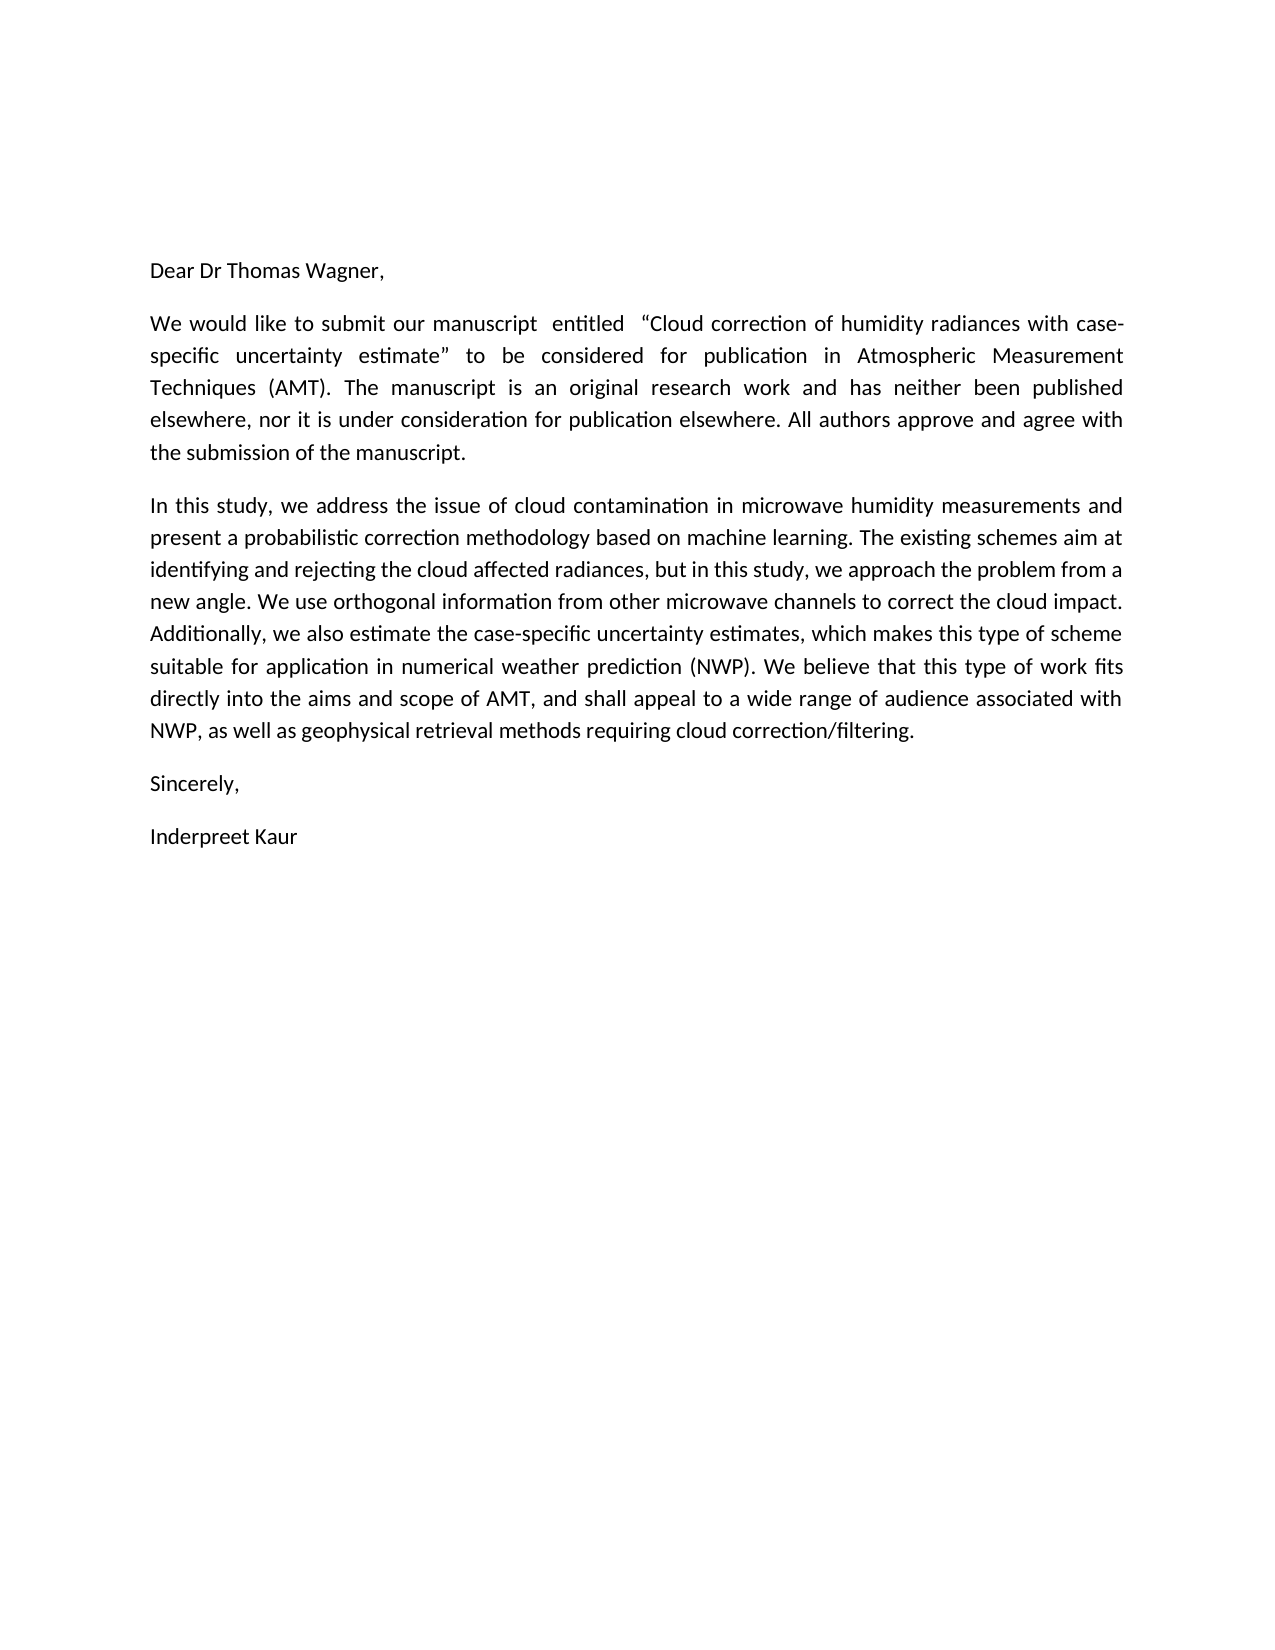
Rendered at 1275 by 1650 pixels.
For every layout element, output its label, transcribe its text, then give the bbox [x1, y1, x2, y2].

text Inderpreet Kaur [150, 822, 1125, 850]
text Dear Dr Thomas Wagner, [150, 256, 1125, 284]
text We would like to submit our manuscript entitled “Cloud correction of humidity radiances with case-specific uncertainty estimate” to be considered for publication in Atmospheric Measurement Techniques (AMT). The manuscript is an original research work and has neither been published elsewhere, nor it is under consideration for publication elsewhere. All authors approve and agree with the submission of the manuscript. [150, 309, 1125, 466]
text Sincerely, [150, 769, 1125, 797]
text In this study, we address the issue of cloud contamination in microwave humidity measurements and present a probabilistic correction methodology based on machine learning. The existing schemes aim at identifying and rejecting the cloud affected radiances, but in this study, we approach the problem from a new angle. We use orthogonal information from other microwave channels to correct the cloud impact. Additionally, we also estimate the case-specific uncertainty estimates, which makes this type of scheme suitable for application in numerical weather prediction (NWP). We believe that this type of work fits directly into the aims and scope of AMT, and shall appeal to a wide range of audience associated with NWP, as well as geophysical retrieval methods requiring cloud correction/filtering. [150, 491, 1125, 744]
